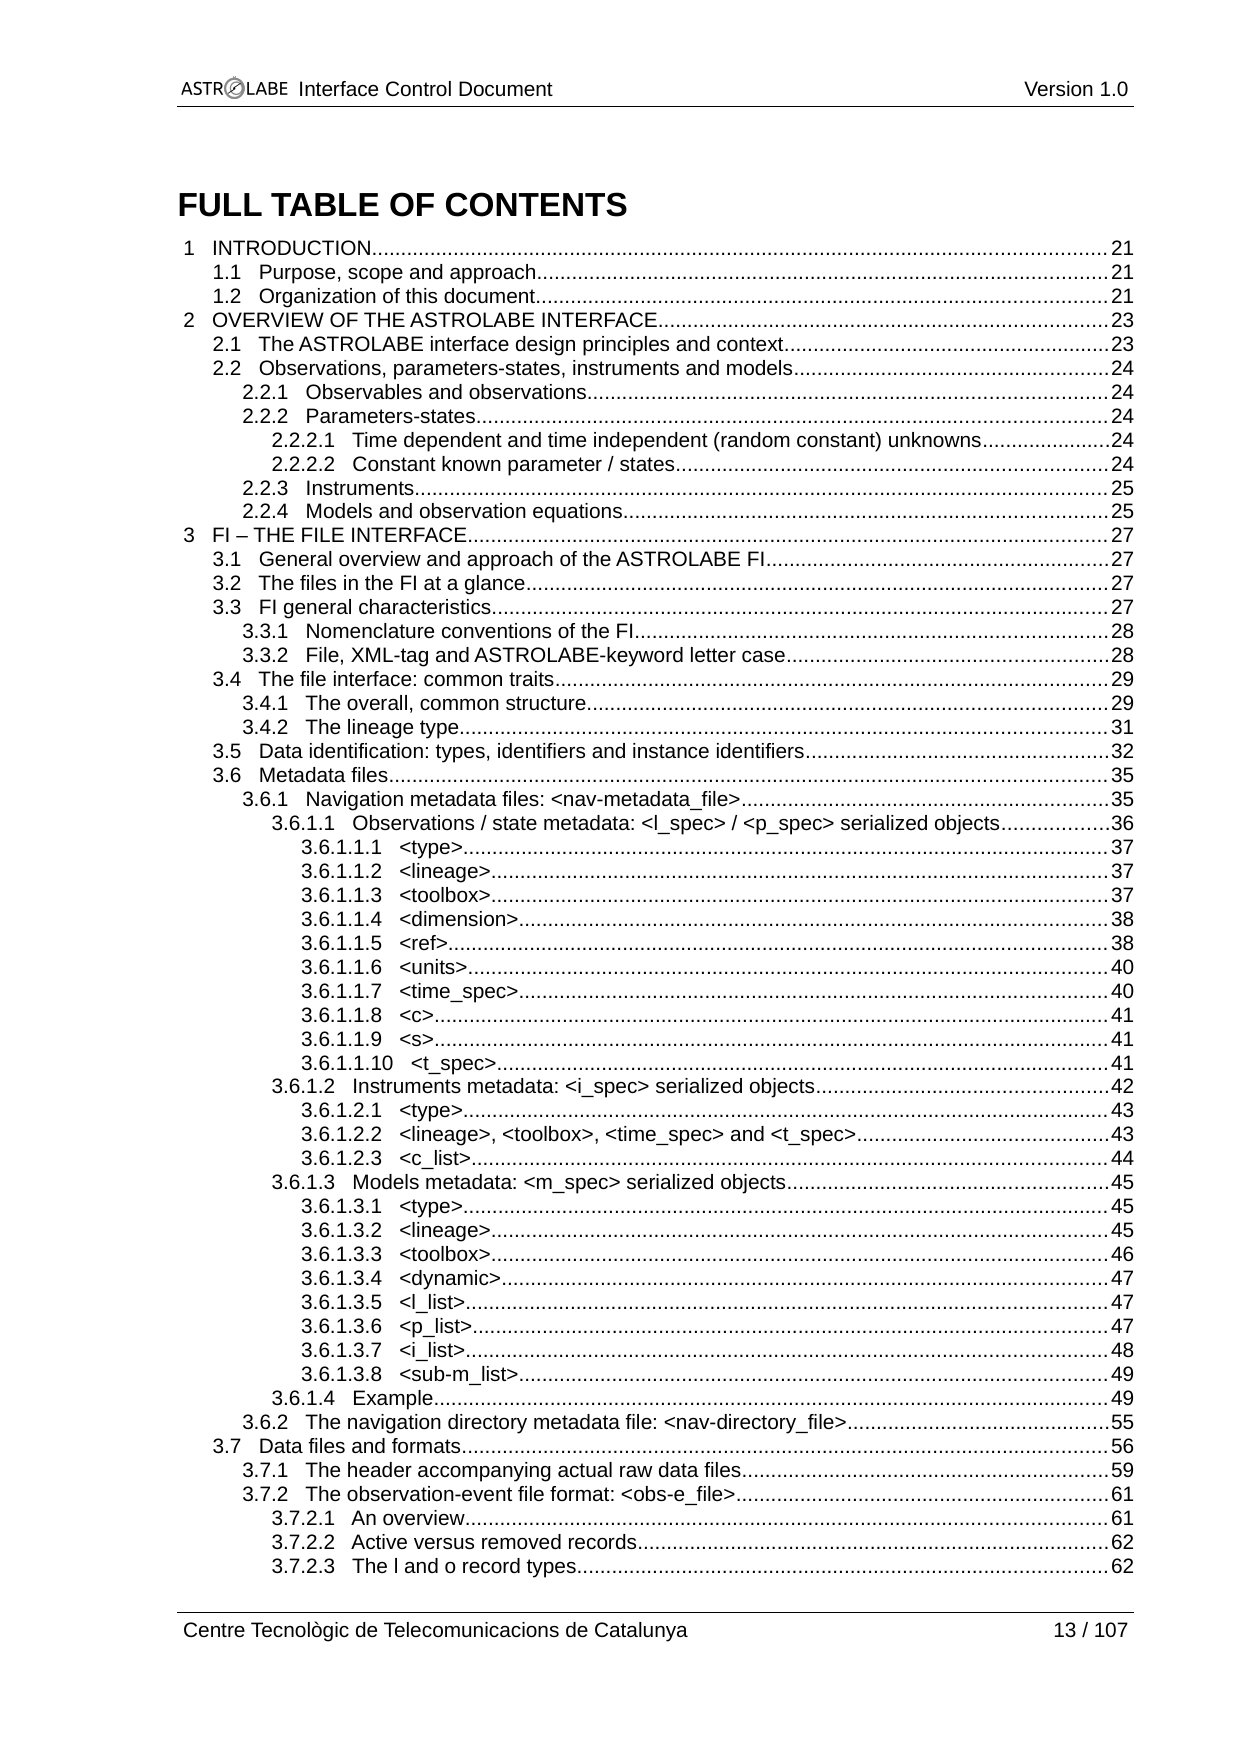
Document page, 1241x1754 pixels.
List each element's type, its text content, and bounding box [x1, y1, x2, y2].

text 3.6.1.1.9 <s> 41 [295, 1026, 1134, 1050]
text 2.1 The ASTROLABE interface design principles and context 23 [207, 332, 1134, 356]
text 3.6.1.1.8 <c> 41 [295, 1002, 1134, 1026]
text 3.7.2 The observation-event file format: <obs-e_file> 61 [236, 1482, 1134, 1506]
text 3.7 Data files and formats 56 [207, 1434, 1134, 1458]
picture [181, 76, 288, 99]
text 3.4 The file interface: common traits 29 [207, 667, 1134, 691]
text 3.6.1.2.1 <type> 43 [295, 1098, 1134, 1122]
text 3.6.1.3.8 <sub-m_list> 49 [295, 1362, 1134, 1386]
text 2 OVERVIEW OF THE ASTROLABE INTERFACE 23 [177, 308, 1134, 332]
text 3.6.2 The navigation directory metadata file: <nav-directory_file> 55 [236, 1410, 1134, 1434]
text 3.6.1.1.2 <lineage> 37 [295, 859, 1134, 883]
text 3.6.1.3.6 <p_list> 47 [295, 1314, 1134, 1338]
text 3.6.1.3.1 <type> 45 [295, 1194, 1134, 1218]
text 2.2.2 Parameters-states 24 [236, 403, 1134, 427]
text 2.2.2.2 Constant known parameter / states 24 [266, 451, 1134, 475]
text 3.4.1 The overall, common structure 29 [236, 691, 1134, 715]
text 2.2.4 Models and observation equations 25 [236, 499, 1134, 523]
text 2.2.3 Instruments 25 [236, 475, 1134, 499]
text 3.3.1 Nomenclature conventions of the FI 28 [236, 619, 1134, 643]
text 3.7.2.1 An overview 61 [266, 1506, 1134, 1529]
text 3.6.1.3.5 <l_list> 47 [295, 1290, 1134, 1314]
text 3.7.2.2 Active versus removed records 62 [266, 1529, 1134, 1553]
text 3.6.1.1.6 <units> 40 [295, 954, 1134, 978]
text 3.6 Metadata files 35 [207, 763, 1134, 787]
text 3.6.1.1 Observations / state metadata: <l_spec> / <p_spec> serialized objects 36 [266, 811, 1134, 835]
text 3.6.1 Navigation metadata files: <nav-metadata_file> 35 [236, 787, 1134, 811]
text 3.6.1.3.2 <lineage> 45 [295, 1218, 1134, 1242]
text 3.3.2 File, XML-tag and ASTROLABE-keyword letter case 28 [236, 643, 1134, 667]
text 3.7.1 The header accompanying actual raw data files 59 [236, 1458, 1134, 1482]
text 1.2 Organization of this document 21 [207, 284, 1134, 308]
text 3.6.1.1.10 <t_spec> 41 [295, 1050, 1134, 1074]
text 3.6.1.1.7 <time_spec> 40 [295, 978, 1134, 1002]
subtitle FULL TABLE OF CONTENTS [177, 185, 1134, 223]
text 3.5 Data identification: types, identifiers and instance identifiers 32 [207, 739, 1134, 763]
text 3.6.1.3.4 <dynamic> 47 [295, 1266, 1134, 1290]
text 3.6.1.4 Example 49 [266, 1386, 1134, 1410]
text 3.1 General overview and approach of the ASTROLABE FI 27 [207, 547, 1134, 571]
text 2.2 Observations, parameters-states, instruments and models 24 [207, 356, 1134, 379]
text 3.6.1.3 Models metadata: <m_spec> serialized objects 45 [266, 1170, 1134, 1194]
text 3.4.2 The lineage type 31 [236, 715, 1134, 739]
text 3.6.1.1.3 <toolbox> 37 [295, 883, 1134, 907]
text 3.6.1.1.5 <ref> 38 [295, 931, 1134, 954]
text 1.1 Purpose, scope and approach 21 [207, 260, 1134, 284]
text 3.3 FI general characteristics 27 [207, 595, 1134, 619]
text 3 FI – THE FILE INTERFACE 27 [177, 523, 1134, 547]
text 3.6.1.1.4 <dimension> 38 [295, 907, 1134, 931]
text 3.6.1.2.3 <c_list> 44 [295, 1146, 1134, 1170]
text 3.7.2.3 The l and o record types 62 [266, 1553, 1134, 1577]
text 3.6.1.2 Instruments metadata: <i_spec> serialized objects 42 [266, 1074, 1134, 1098]
text 3.6.1.3.7 <i_list> 48 [295, 1338, 1134, 1362]
text 2.2.1 Observables and observations 24 [236, 379, 1134, 403]
text 3.6.1.1.1 <type> 37 [295, 835, 1134, 859]
text 1 INTRODUCTION 21 [177, 236, 1134, 260]
text 3.2 The files in the FI at a glance 27 [207, 571, 1134, 595]
text 3.6.1.2.2 <lineage>, <toolbox>, <time_spec> and <t_spec> 43 [295, 1122, 1134, 1146]
text 2.2.2.1 Time dependent and time independent (random constant) unknowns 24 [266, 427, 1134, 451]
text 3.6.1.3.3 <toolbox> 46 [295, 1242, 1134, 1266]
